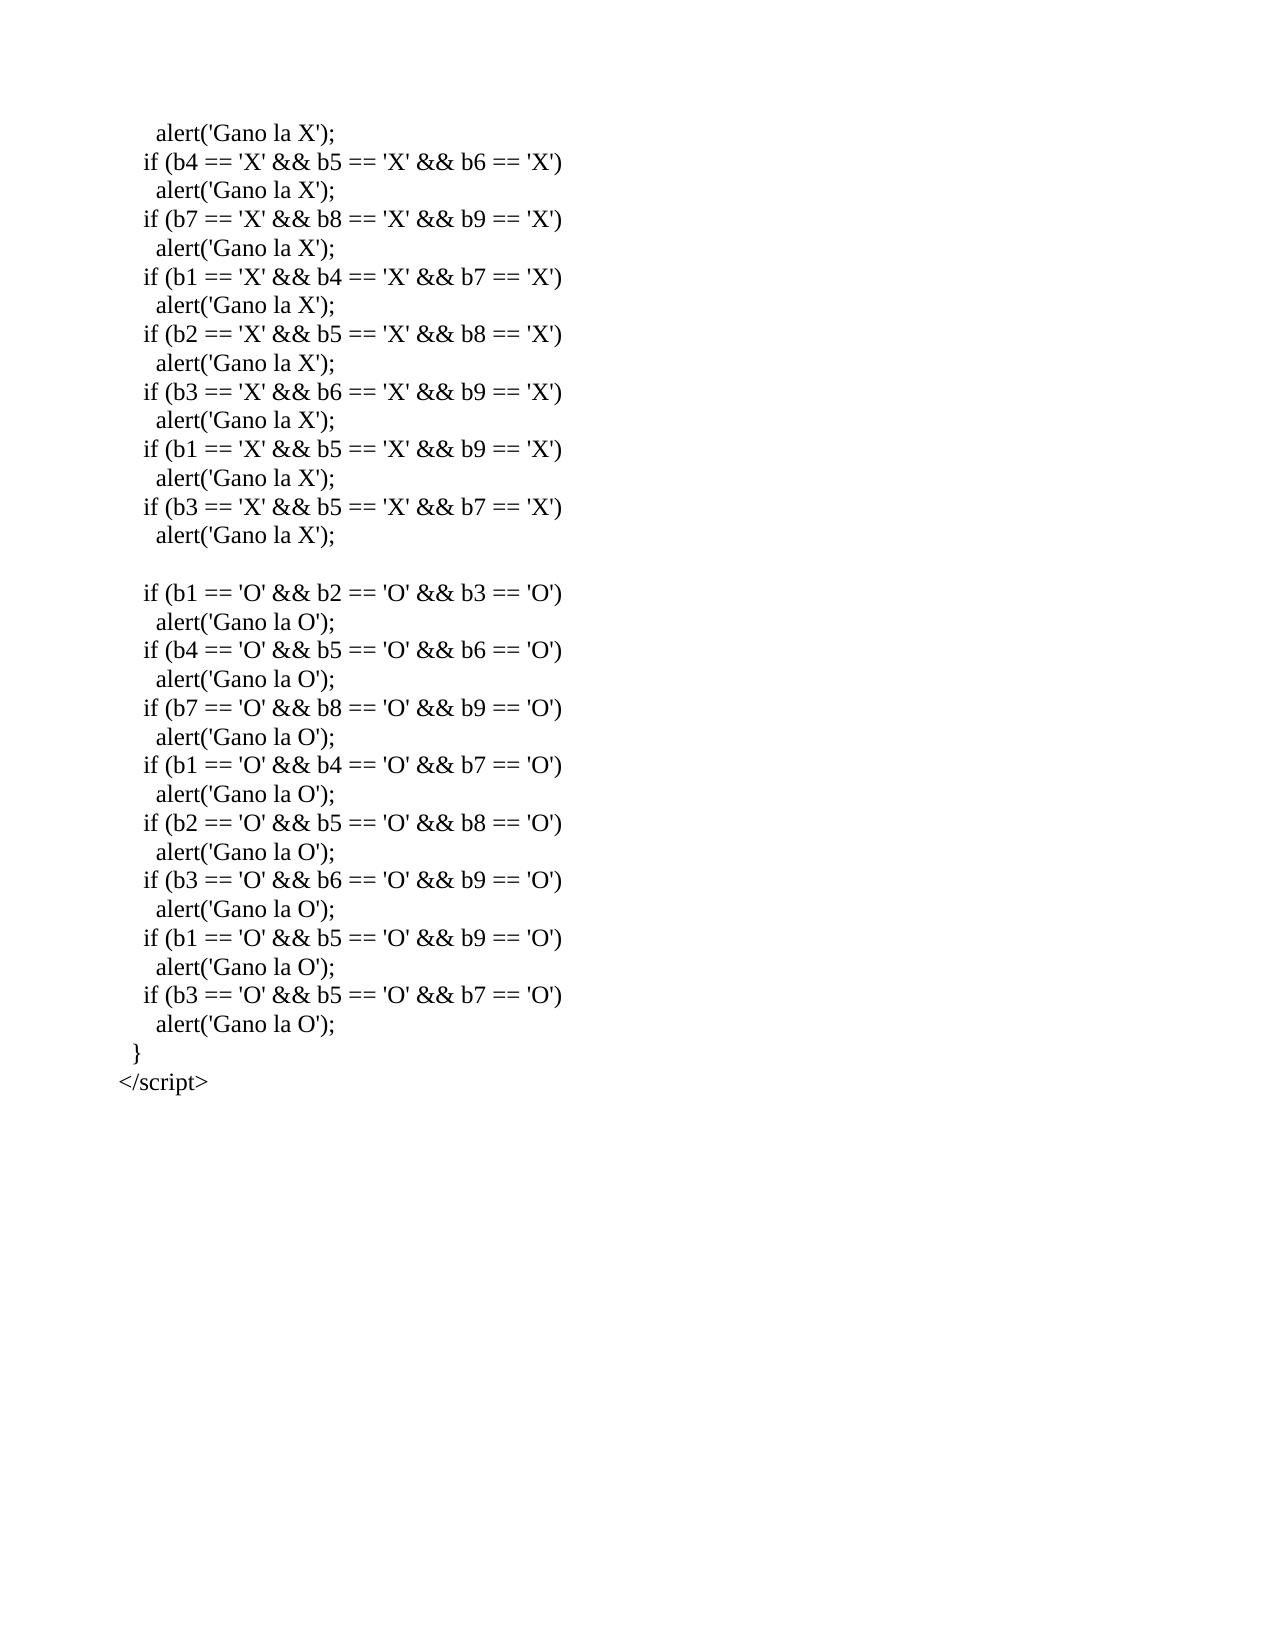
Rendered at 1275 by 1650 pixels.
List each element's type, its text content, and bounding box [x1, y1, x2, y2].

text alert('Gano la X'); [118, 348, 1157, 377]
text alert('Gano la O'); [118, 952, 1157, 981]
text if (b1 == 'O' && b5 == 'O' && b9 == 'O') [118, 923, 1157, 952]
text if (b2 == 'X' && b5 == 'X' && b8 == 'X') [118, 319, 1157, 348]
text if (b7 == 'X' && b8 == 'X' && b9 == 'X') [118, 204, 1157, 233]
text if (b3 == 'O' && b6 == 'O' && b9 == 'O') [118, 866, 1157, 894]
text alert('Gano la O'); [118, 779, 1157, 808]
text if (b3 == 'O' && b5 == 'O' && b7 == 'O') [118, 981, 1157, 1009]
text if (b3 == 'X' && b6 == 'X' && b9 == 'X') [118, 377, 1157, 406]
text alert('Gano la X'); [118, 291, 1157, 319]
text alert('Gano la X'); [118, 406, 1157, 434]
text } [118, 1038, 1157, 1067]
text if (b1 == 'X' && b4 == 'X' && b7 == 'X') [118, 262, 1157, 291]
text alert('Gano la O'); [118, 837, 1157, 866]
text alert('Gano la O'); [118, 1009, 1157, 1038]
text if (b2 == 'O' && b5 == 'O' && b8 == 'O') [118, 808, 1157, 837]
text alert('Gano la O'); [118, 894, 1157, 923]
text alert('Gano la X'); [118, 233, 1157, 262]
text alert('Gano la O'); [118, 722, 1157, 751]
text alert('Gano la O'); [118, 607, 1157, 636]
text if (b4 == 'O' && b5 == 'O' && b6 == 'O') [118, 636, 1157, 664]
text if (b1 == 'O' && b4 == 'O' && b7 == 'O') [118, 751, 1157, 779]
text </script> [118, 1067, 1157, 1096]
text alert('Gano la X'); [118, 176, 1157, 204]
text alert('Gano la X'); [118, 521, 1157, 549]
text if (b1 == 'X' && b5 == 'X' && b9 == 'X') [118, 434, 1157, 463]
text alert('Gano la O'); [118, 664, 1157, 693]
text if (b3 == 'X' && b5 == 'X' && b7 == 'X') [118, 492, 1157, 521]
text if (b1 == 'O' && b2 == 'O' && b3 == 'O') [118, 578, 1157, 607]
text alert('Gano la X'); [118, 463, 1157, 492]
text if (b4 == 'X' && b5 == 'X' && b6 == 'X') [118, 147, 1157, 176]
text if (b7 == 'O' && b8 == 'O' && b9 == 'O') [118, 693, 1157, 722]
text alert('Gano la X'); [118, 118, 1157, 147]
